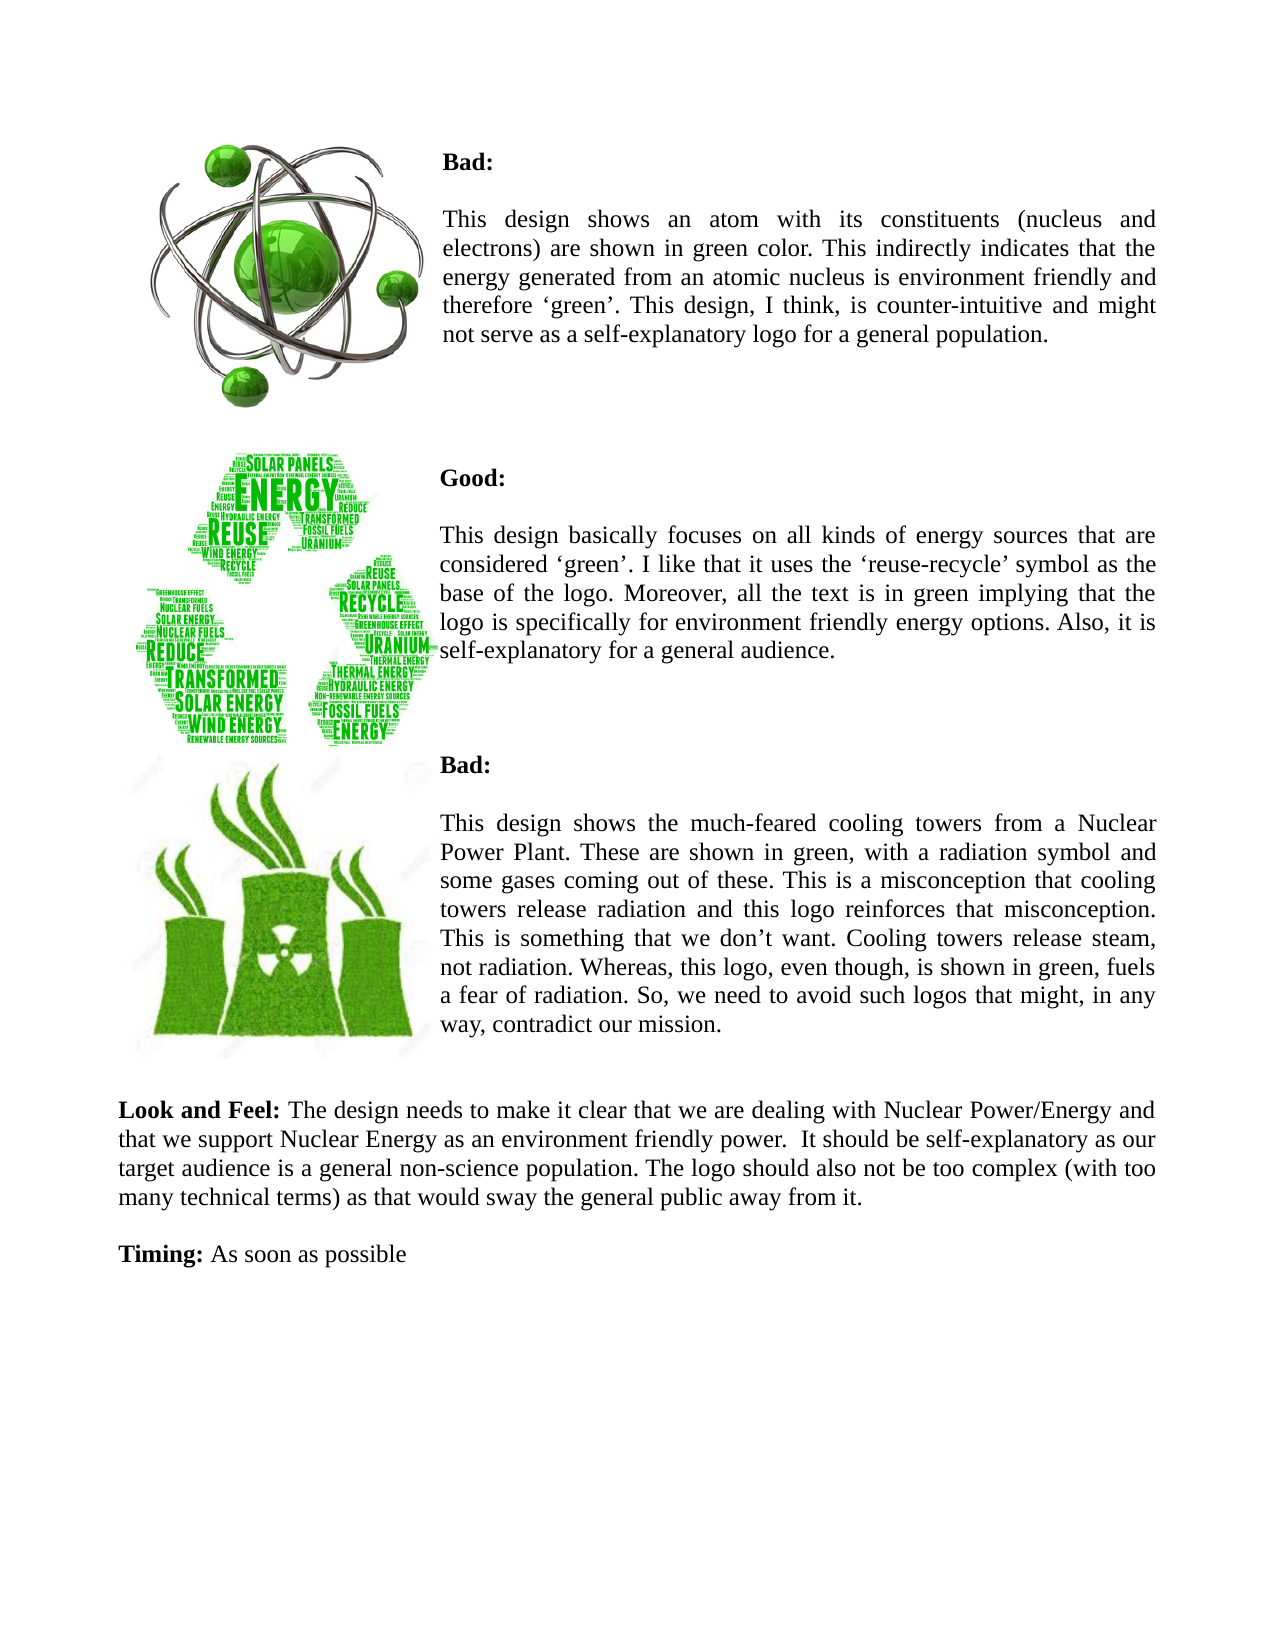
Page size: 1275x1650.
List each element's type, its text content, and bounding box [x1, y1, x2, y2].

picture [128, 449, 440, 747]
text This design basically focuses on all kinds of energy sources that are considered ‘green’. I like that it uses the ‘reuse-recycle’ symbol as the base of the logo. Moreover, all the text is in green implying that the logo is specifically for environment friendly energy options. Also, it is self-explanatory for a general audience. [440, 521, 1157, 664]
text This design shows the much-feared cooling towers from a Nuclear Power Plant. These are shown in green, with a radiation symbol and some gases coming out of these. This is a misconception that cooling towers release radiation and this logo reinforces that misconception. This is something that we don’t want. Cooling towers release steam, not radiation. Whereas, this logo, even though, is shown in green, fuels a fear of radiation. So, we need to avoid such logos that might, in any way, contradict our mission. [440, 808, 1157, 1038]
text Bad: [443, 147, 1157, 176]
picture [124, 750, 440, 1059]
text [118, 463, 128, 492]
text Timing: As soon as possible [118, 1239, 1157, 1268]
picture [123, 135, 443, 421]
text This design shows an atom with its constituents (nucleus and electrons) are shown in green color. This indirectly indicates that the energy generated from an atomic nucleus is environment friendly and therefore ‘green’. This design, I think, is counter-intuitive and might not serve as a self-explanatory logo for a general population. [443, 204, 1157, 348]
text Good: [440, 463, 1157, 492]
text [118, 147, 123, 176]
text [118, 751, 124, 779]
text Bad: [440, 751, 1157, 779]
text Look and Feel: The design needs to make it clear that we are dealing with Nuclear Power/Energy and that we support Nuclear Energy as an environment friendly power. It should be self-explanatory as our target audience is a general non-science population. The logo should also not be too complex (with too many technical terms) as that would sway the general public away from it. [118, 1096, 1157, 1211]
